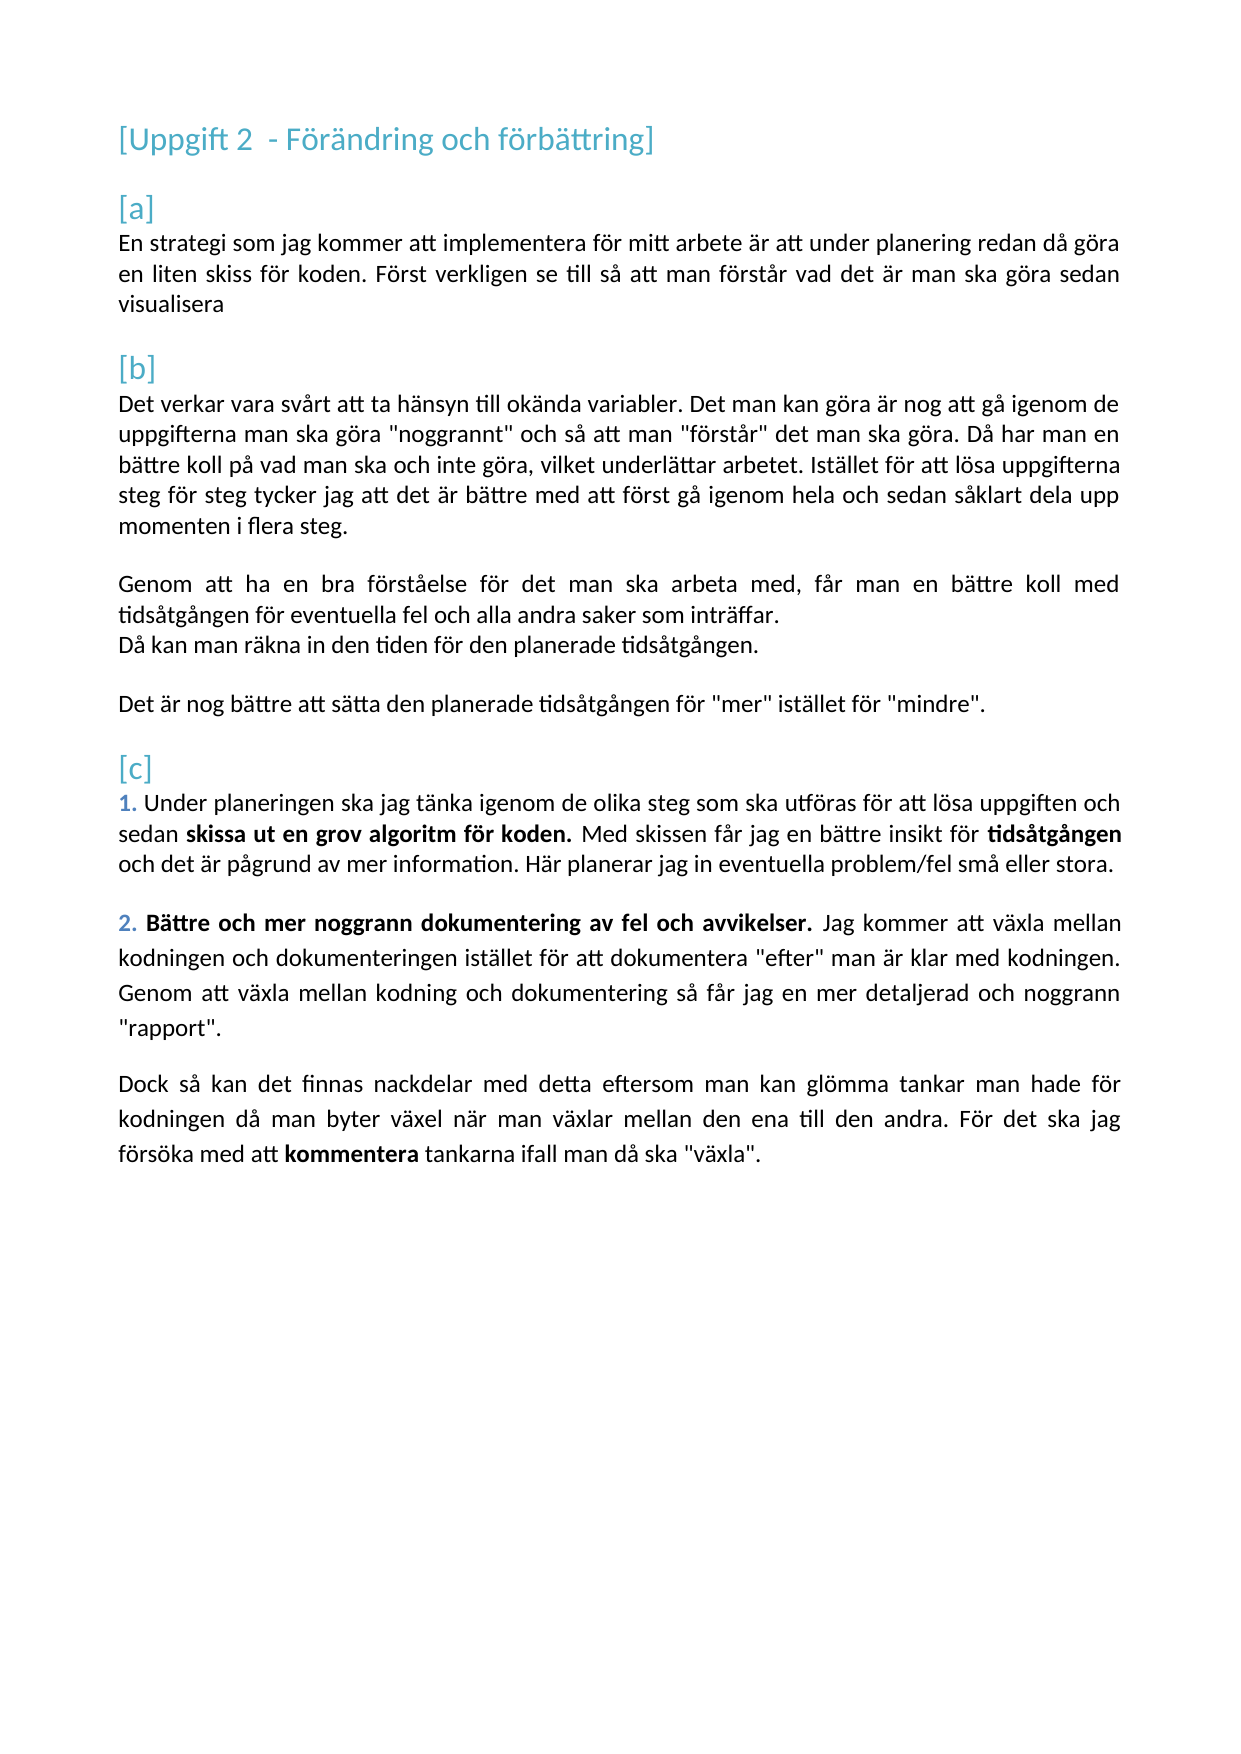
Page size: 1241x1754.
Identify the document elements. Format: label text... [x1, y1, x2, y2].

text Det är nog bättre att sätta den planerade tidsåtgången för "mer" istället för "mindre". [118, 688, 1122, 719]
text En strategi som jag kommer att implementera för mitt arbete är att under planering redan då göra en liten skiss för koden. Först verkligen se till så att man förstår vad det är man ska göra sedan visualisera [118, 228, 1122, 319]
text Genom att ha en bra förståelse för det man ska arbeta med, får man en bättre koll med tidsåtgången för eventuella fel och alla andra saker som inträffar. [118, 568, 1122, 629]
text Det verkar vara svårt att ta hänsyn till okända variabler. Det man kan göra är nog att gå igenom de uppgifterna man ska göra "noggrannt" och så att man "förstår" det man ska göra. Då har man en bättre koll på vad man ska och inte göra, vilket underlättar arbetet. Istället för att lösa uppgifterna steg för steg tycker jag att det är bättre med att först gå igenom hela och sedan såklart dela upp momenten i flera steg. [118, 388, 1122, 541]
text Dock så kan det finnas nackdelar med detta eftersom man kan glömma tankar man hade för kodningen då man byter växel när man växlar mellan den ena till den andra. För det ska jag försöka med att kommentera tankarna ifall man då ska "växla". [118, 1068, 1122, 1168]
text [b] [118, 347, 1122, 388]
text [a] [118, 187, 1122, 228]
text [Uppgift 2 - Förändring och förbättring] [118, 118, 1122, 159]
text [c] 1. Under planeringen ska jag tänka igenom de olika steg som ska utföras för att lösa uppgiften och sedan skissa ut en grov algoritm för koden. Med skissen får jag en bättre insikt för tidsåtgången och det är pågrund av mer information. Här planerar jag in eventuella problem/fel små eller stora. [118, 747, 1122, 879]
text Då kan man räkna in den tiden för den planerade tidsåtgången. [118, 629, 1122, 660]
text 2. Bättre och mer noggrann dokumentering av fel och avvikelser. Jag kommer att växla mellan kodningen och dokumenteringen istället för att dokumentera "efter" man är klar med kodningen. Genom att växla mellan kodning och dokumentering så får jag en mer detaljerad och noggrann "rapport". [118, 907, 1122, 1042]
